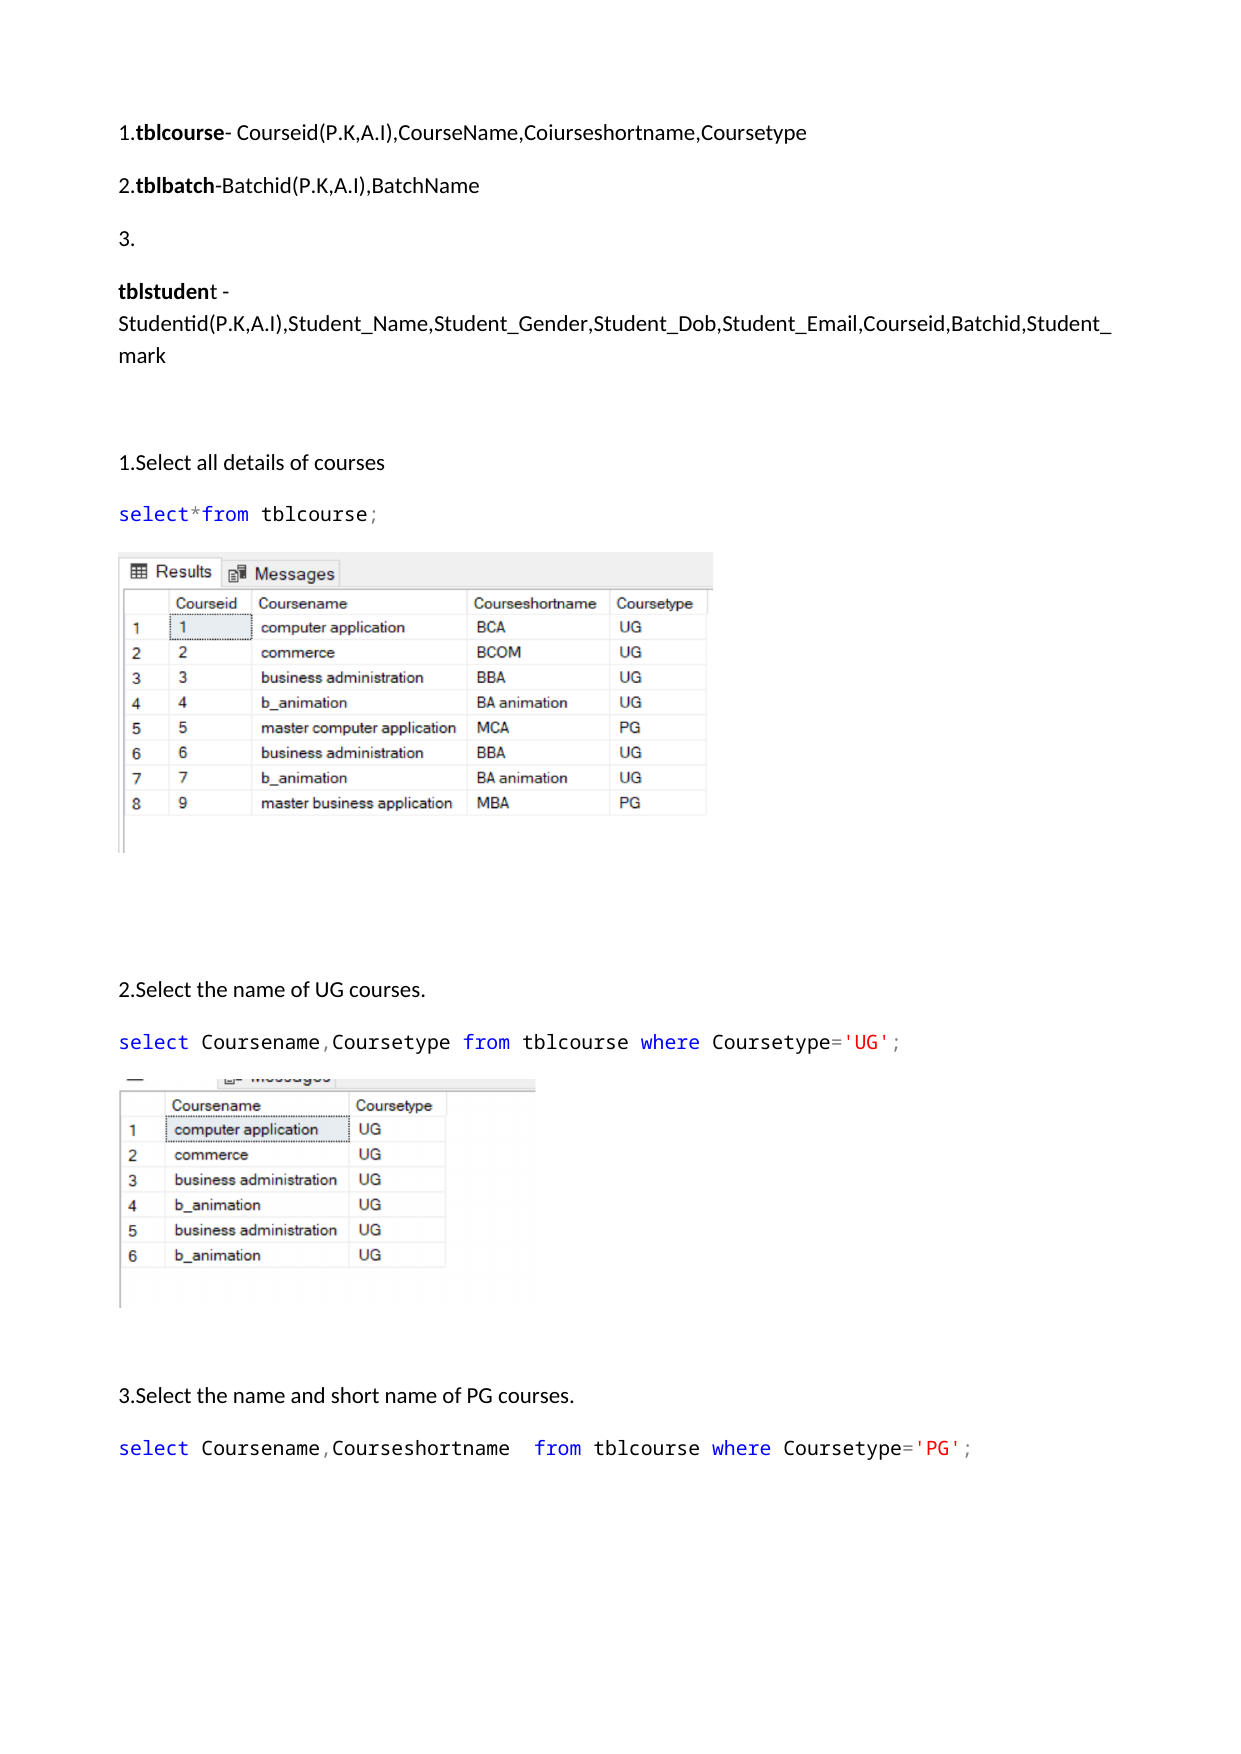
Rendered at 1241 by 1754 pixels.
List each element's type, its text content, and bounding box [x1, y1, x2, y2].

text tblstudent -Studentid(P.K,A.I),Student_Name,Student_Gender,Student_Dob,Student_Email,Courseid,Batchid,Student_mark [118, 277, 1122, 369]
text 2.Select the name of UG courses. [118, 975, 1122, 1003]
text 2.tblbatch-Batchid(P.K,A.I),BatchName [118, 171, 1122, 199]
text 3. [118, 224, 1122, 252]
text select Coursename,Coursetype from tblcourse where Coursetype='UG'; [118, 1028, 1122, 1055]
text select Coursename,Courseshortname from tblcourse where Coursetype='PG'; [118, 1434, 1122, 1461]
text select*from tblcourse; [118, 501, 1122, 528]
text 1.tblcourse- Courseid(P.K,A.I),CourseName,Coiurseshortname,Coursetype [118, 118, 1122, 146]
text 1.Select all details of courses [118, 448, 1122, 476]
text 3.Select the name and short name of PG courses. [118, 1381, 1122, 1409]
